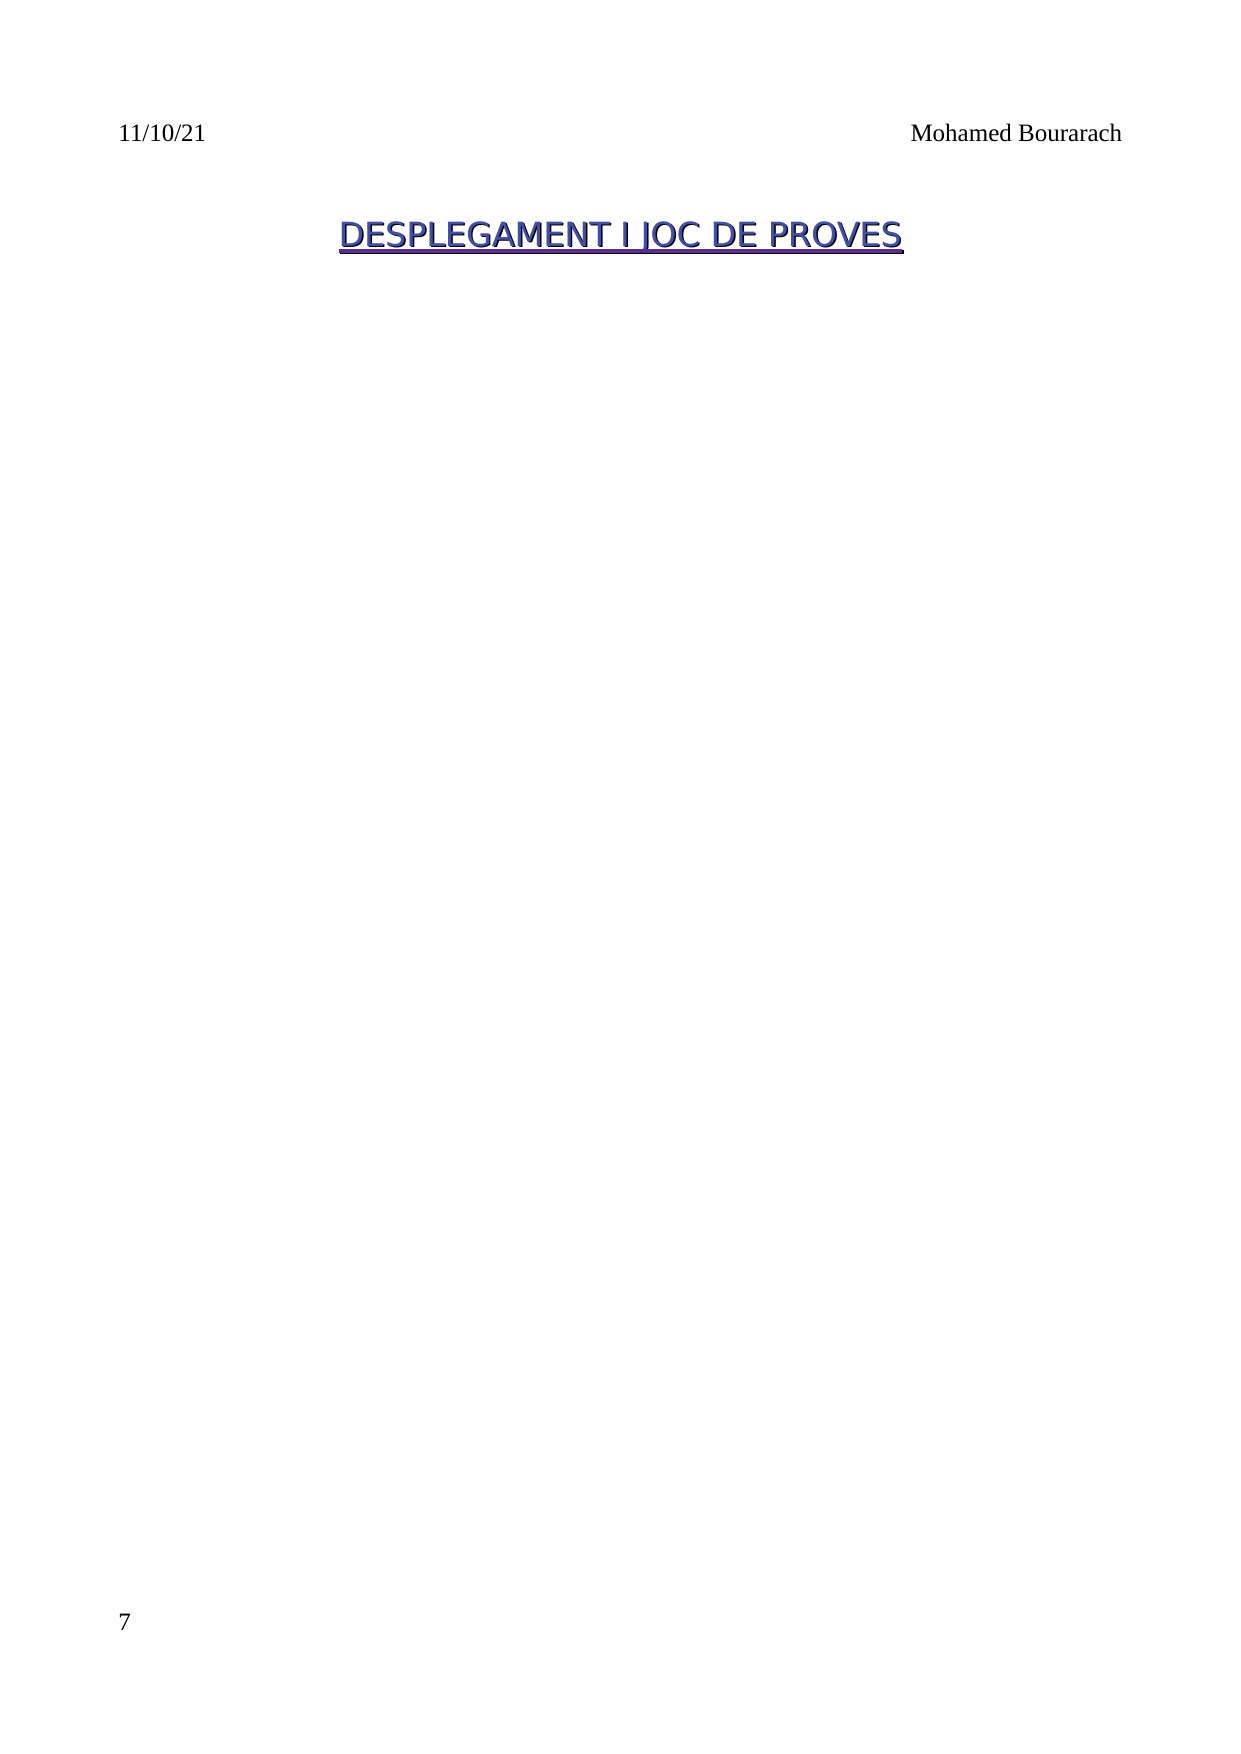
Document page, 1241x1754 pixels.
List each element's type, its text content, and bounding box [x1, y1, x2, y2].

subtitle desplegament i joc de proves [118, 215, 1122, 254]
